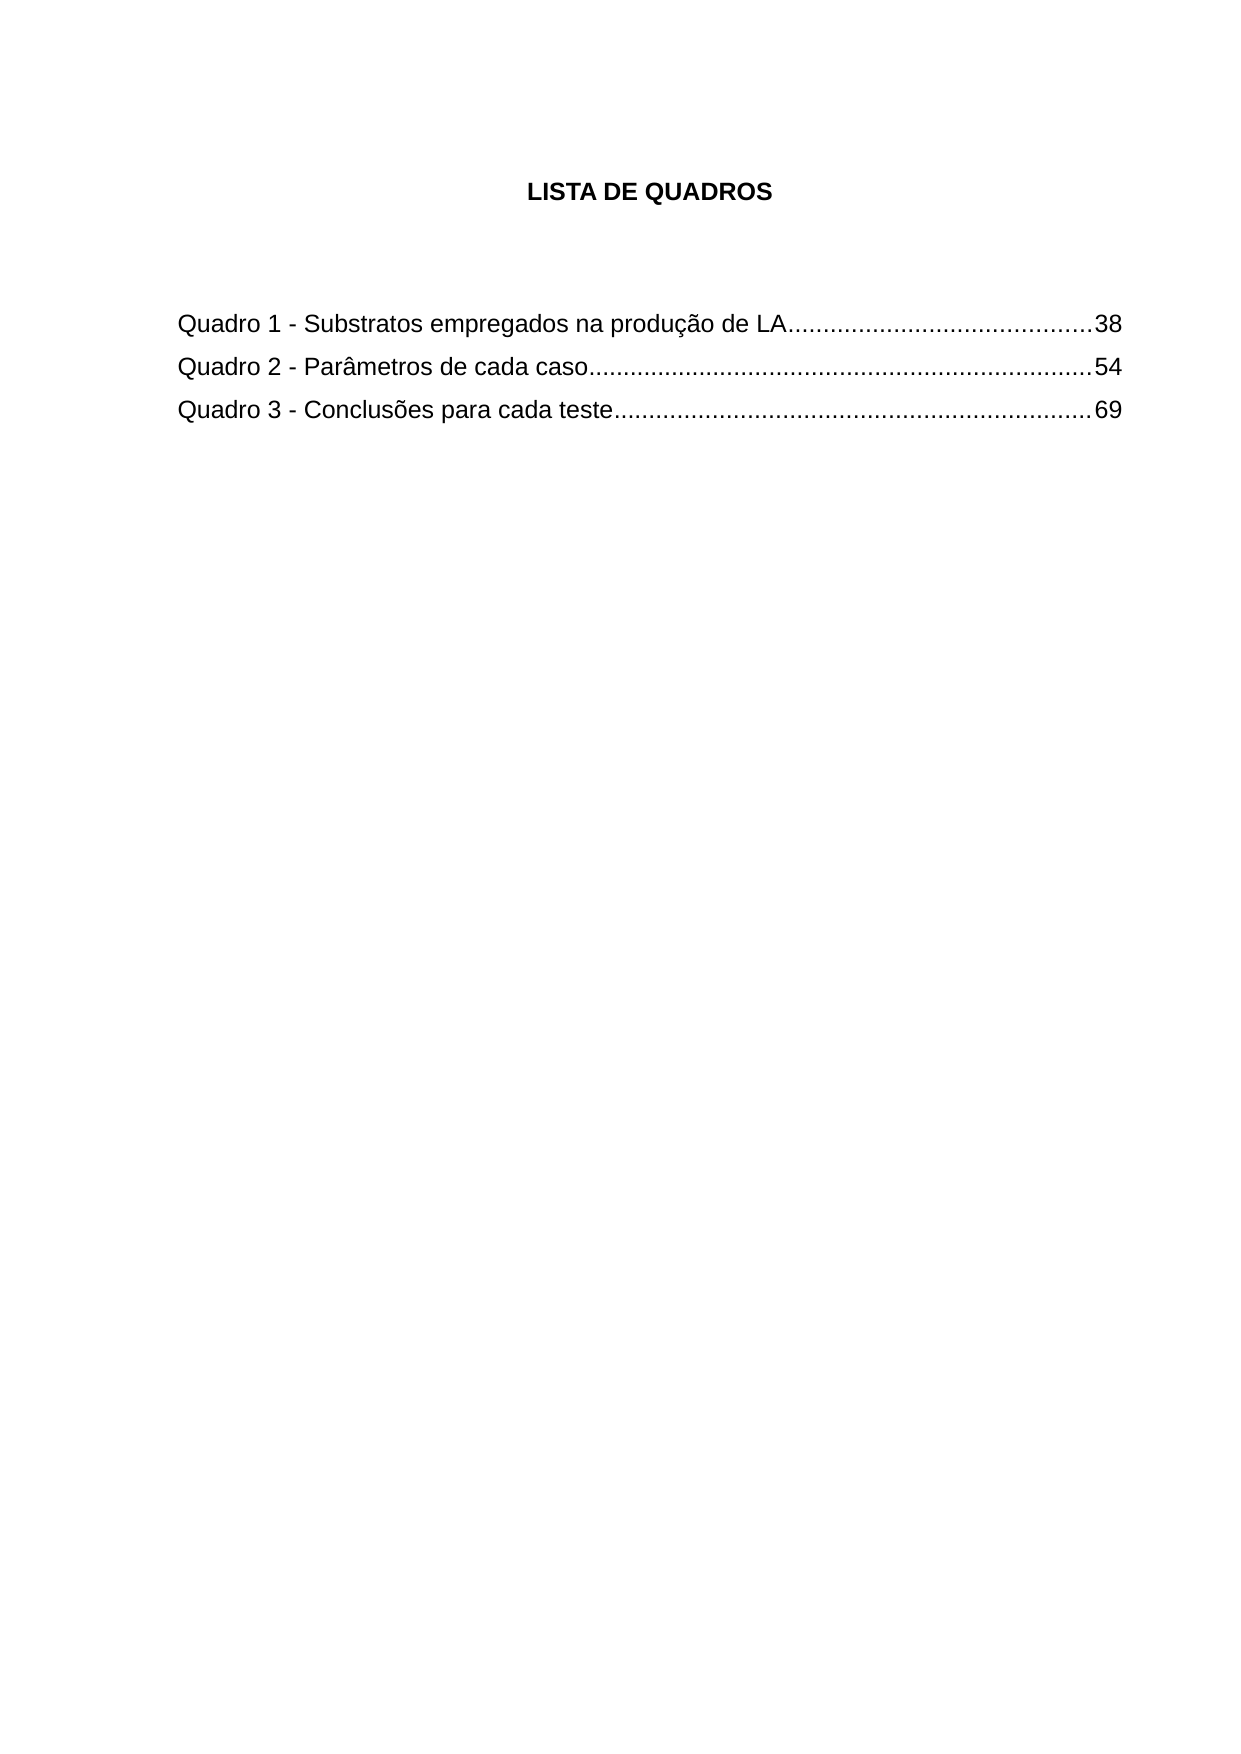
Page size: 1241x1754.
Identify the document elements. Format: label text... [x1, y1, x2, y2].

text Quadro 3 - Conclusões para cada teste 69 [177, 395, 1122, 424]
subtitle LISTA DE QUADROS [177, 177, 1122, 206]
text Quadro 2 - Parâmetros de cada caso 54 [177, 352, 1122, 381]
text Quadro 1 - Substratos empregados na produção de LA 38 [177, 309, 1122, 338]
